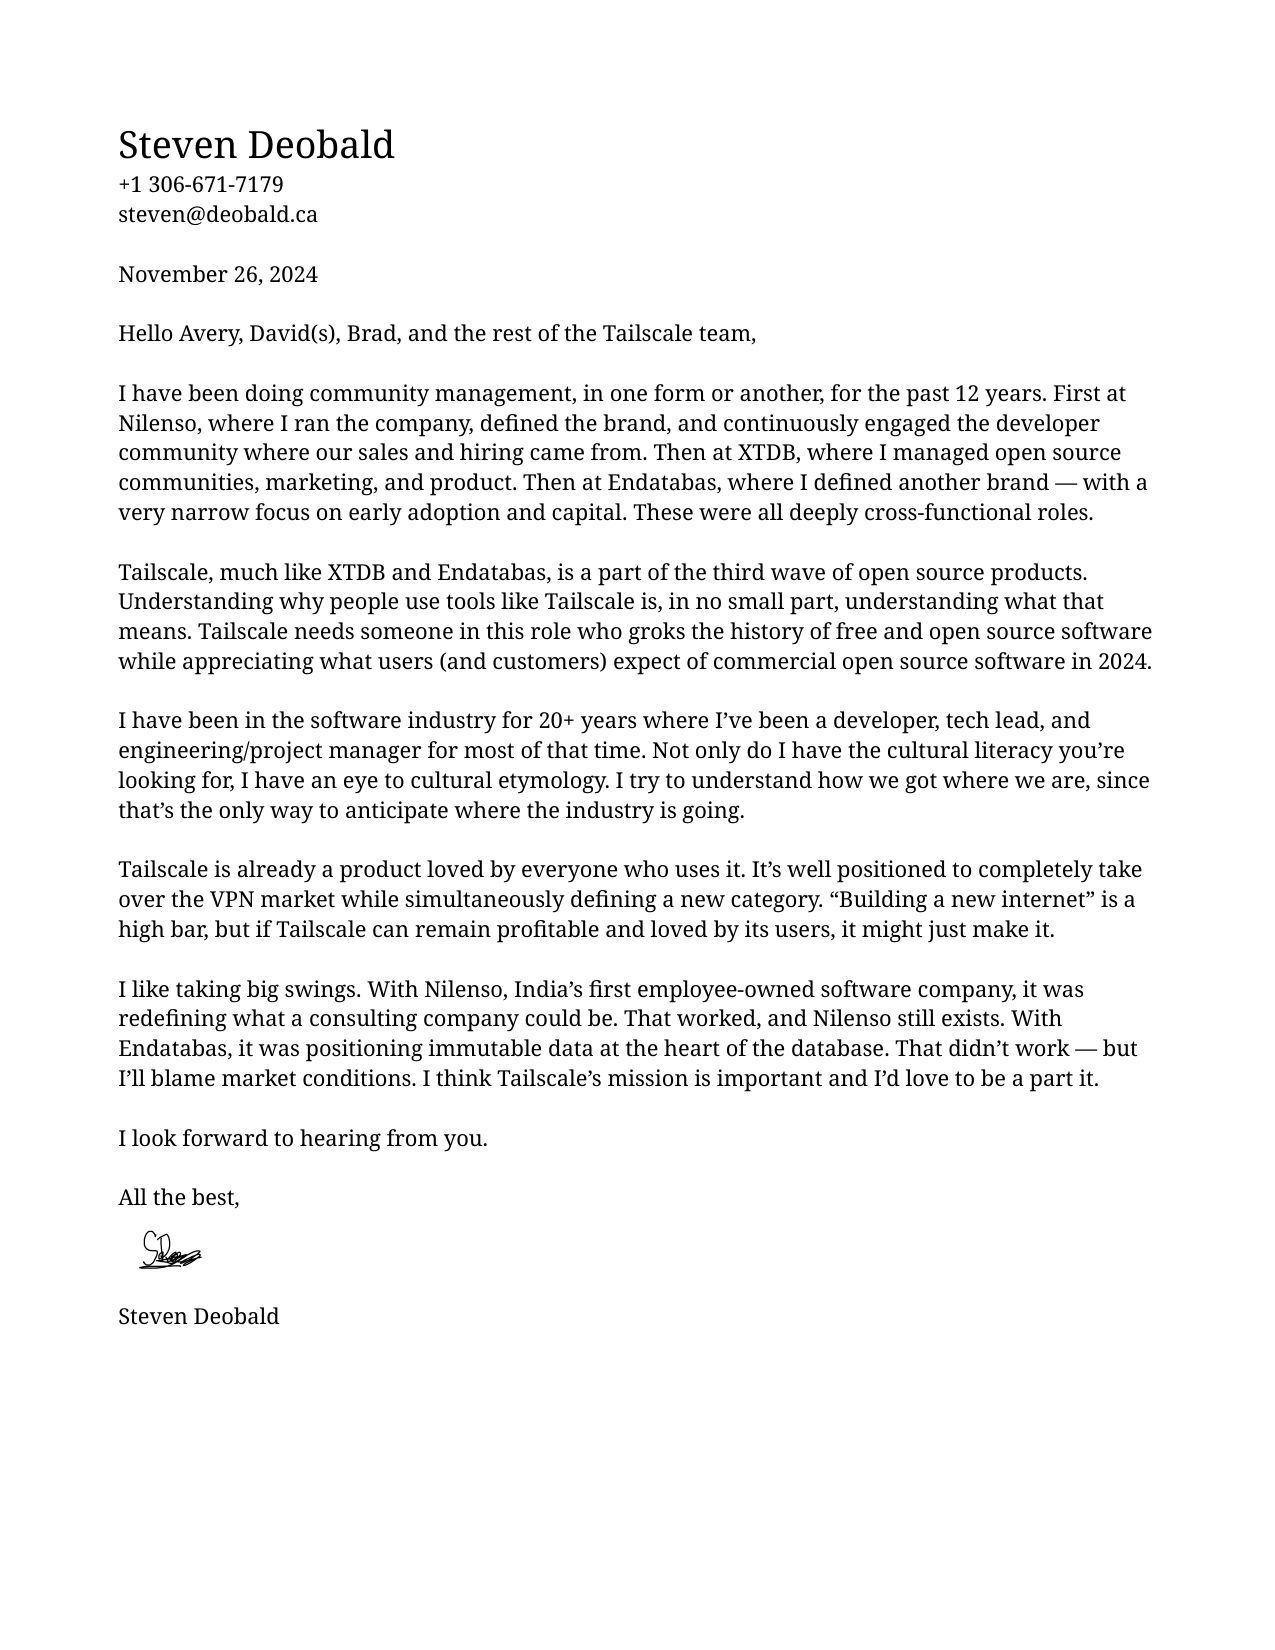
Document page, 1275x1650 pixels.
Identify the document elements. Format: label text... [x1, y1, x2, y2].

text Steven Deobald [118, 118, 1157, 169]
text I look forward to hearing from you. [118, 1122, 1157, 1152]
text Hello Avery, David(s), Brad, and the rest of the Tailscale team, [118, 318, 1157, 348]
text I like taking big swings. With Nilenso, India’s first employee-owned software company, it was redefining what a consulting company could be. That worked, and Nilenso still exists. With Endatabas, it was positioning immutable data at the heart of the database. That didn’t work — but I’ll blame market conditions. I think Tailscale’s mission is important and I’d love to be a part it. [118, 973, 1157, 1093]
text All the best, [118, 1182, 1157, 1212]
text +1 306-671-7179 [118, 169, 1157, 199]
text Tailscale is already a product loved by everyone who uses it. It’s well positioned to completely take over the VPN market while simultaneously defining a new category. “Building a new internet” is a high bar, but if Tailscale can remain profitable and loved by its users, it might just make it. [118, 854, 1157, 944]
text November 26, 2024 [118, 258, 1157, 288]
text Steven Deobald [118, 1301, 1157, 1331]
text I have been in the software industry for 20+ years where I’ve been a developer, tech lead, and engineering/project manager for most of that time. Not only do I have the cultural literacy you’re looking for, I have an eye to cultural etymology. I try to understand how we got where we are, since that’s the only way to anticipate where the industry is going. [118, 705, 1157, 824]
text I have been doing community management, in one form or another, for the past 12 years. First at Nilenso, where I ran the company, defined the brand, and continuously engaged the developer community where our sales and hiring came from. Then at XTDB, where I managed open source communities, marketing, and product. Then at Endatabas, where I defined another brand — with a very narrow focus on early adoption and capital. These were all deeply cross-functional roles. [118, 378, 1157, 527]
text steven@deobald.ca [118, 199, 1157, 229]
text Tailscale, much like XTDB and Endatabas, is a part of the third wave of open source products. Understanding why people use tools like Tailscale is, in no small part, understanding what that means. Tailscale needs someone in this role who groks the history of free and open source software while appreciating what users (and customers) expect of commercial open source software in 2024. [118, 556, 1157, 676]
picture [133, 1218, 208, 1293]
